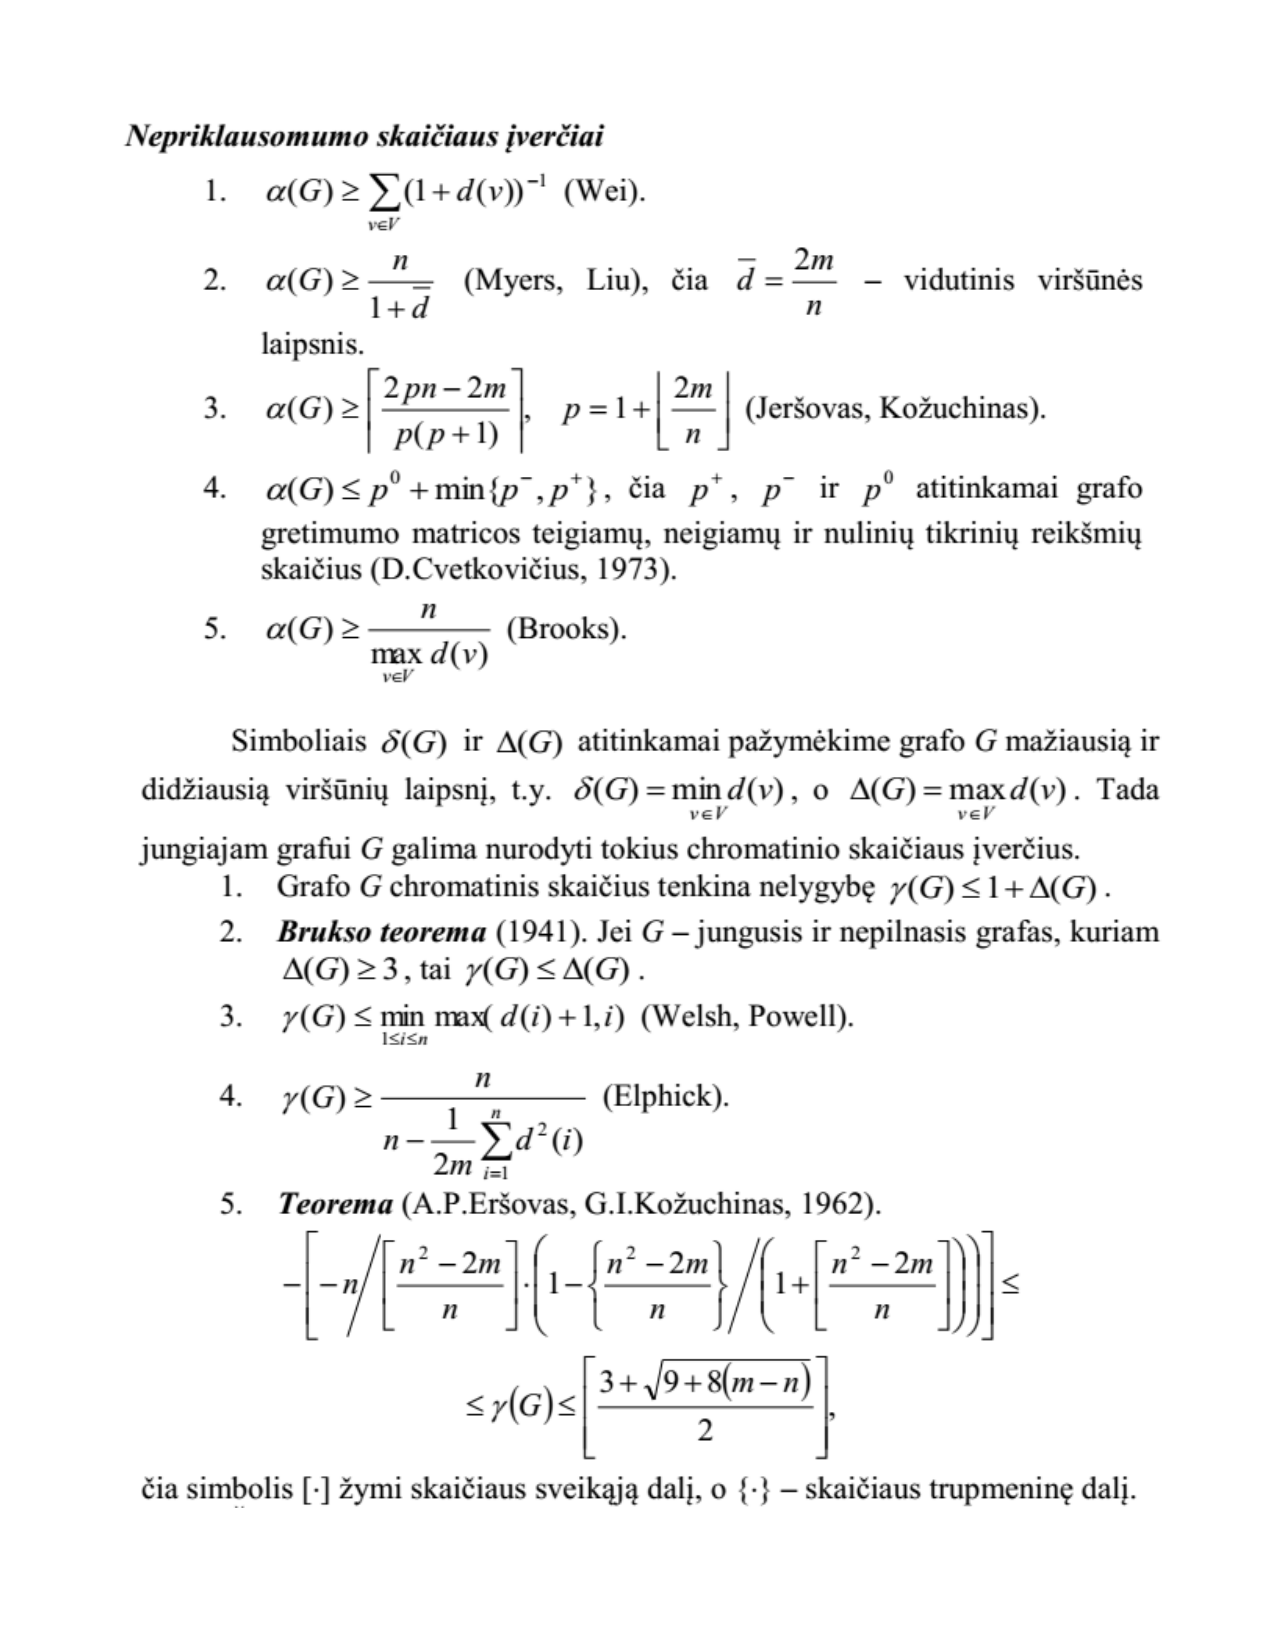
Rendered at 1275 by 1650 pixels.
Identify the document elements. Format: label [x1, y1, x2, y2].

picture [137, 715, 1163, 1508]
picture [121, 118, 1154, 698]
